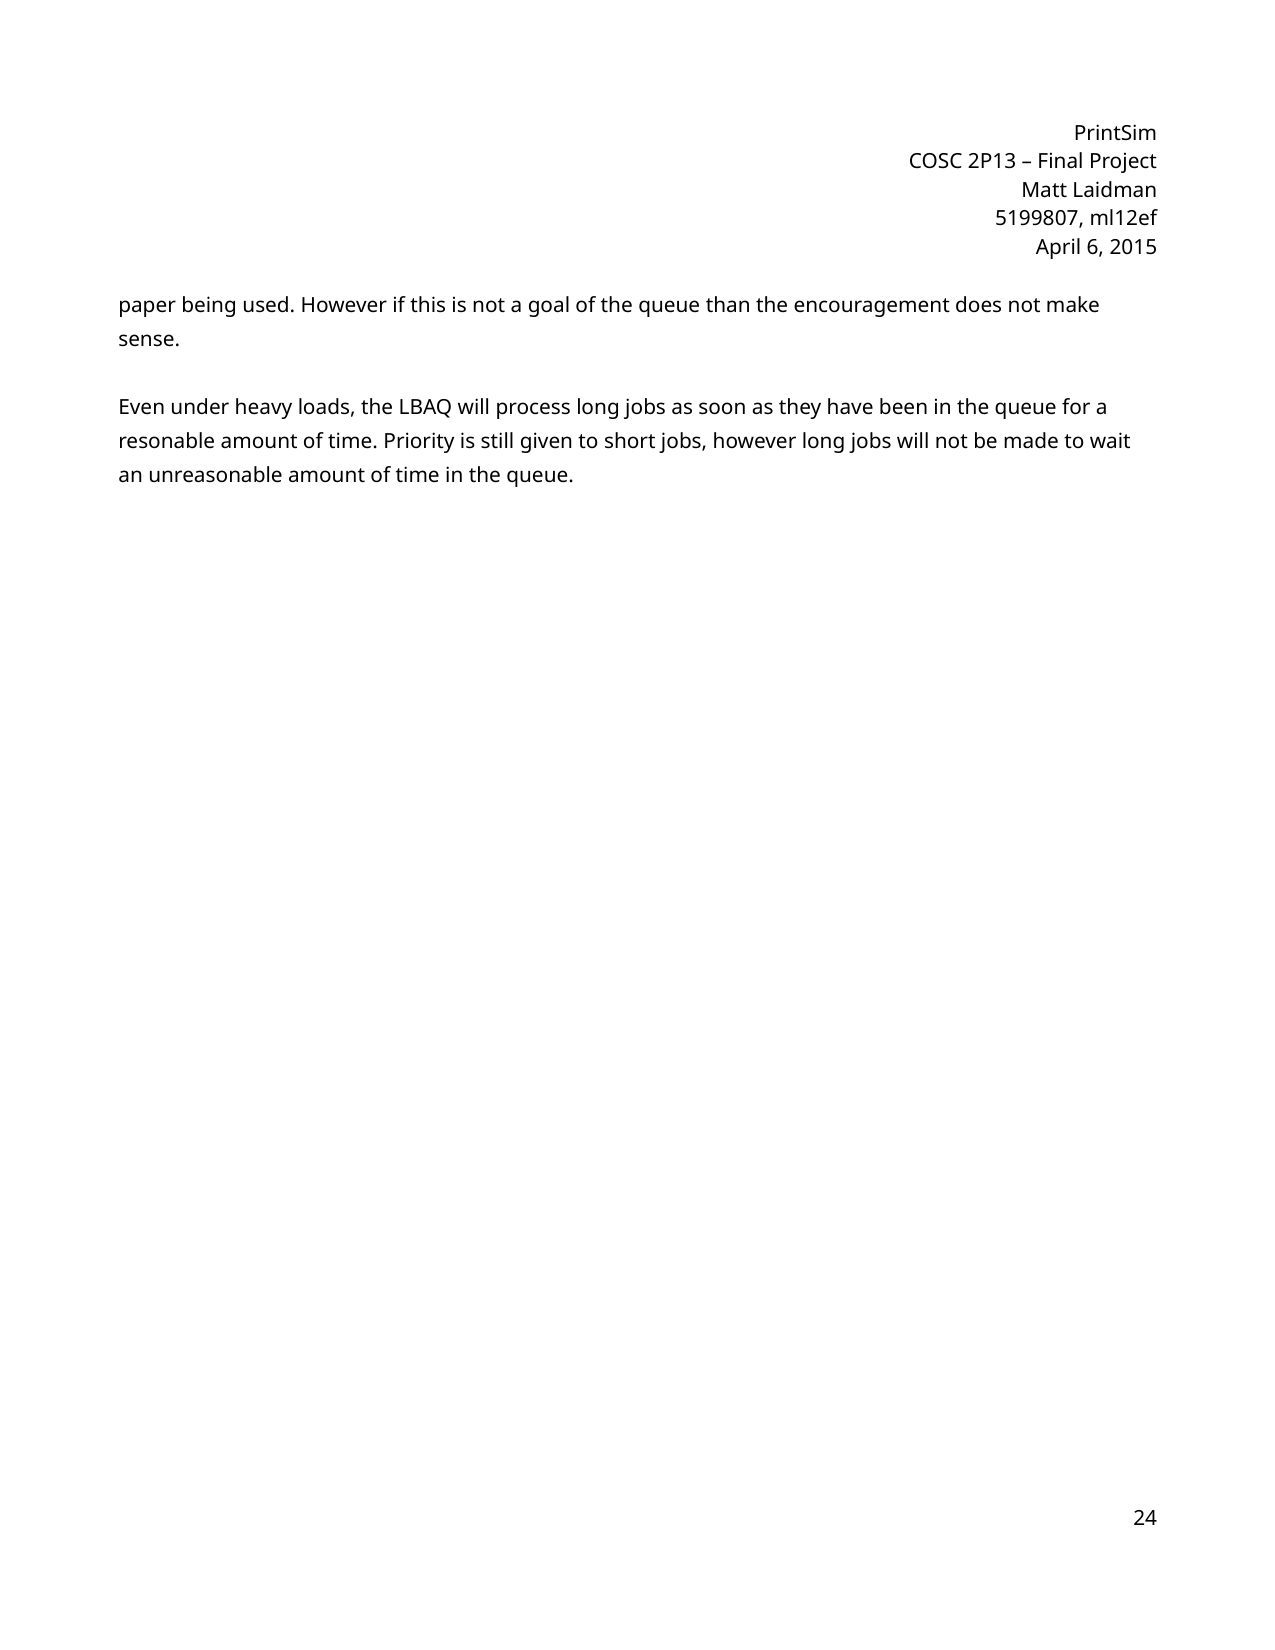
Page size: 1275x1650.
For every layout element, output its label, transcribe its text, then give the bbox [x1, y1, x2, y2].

text paper being used. However if this is not a goal of the queue than the encouragement does not make sense. [118, 290, 1157, 352]
text Even under heavy loads, the LBAQ will process long jobs as soon as they have been in the queue for a resonable amount of time. Priority is still given to short jobs, however long jobs will not be made to wait an unreasonable amount of time in the queue. [118, 392, 1157, 488]
